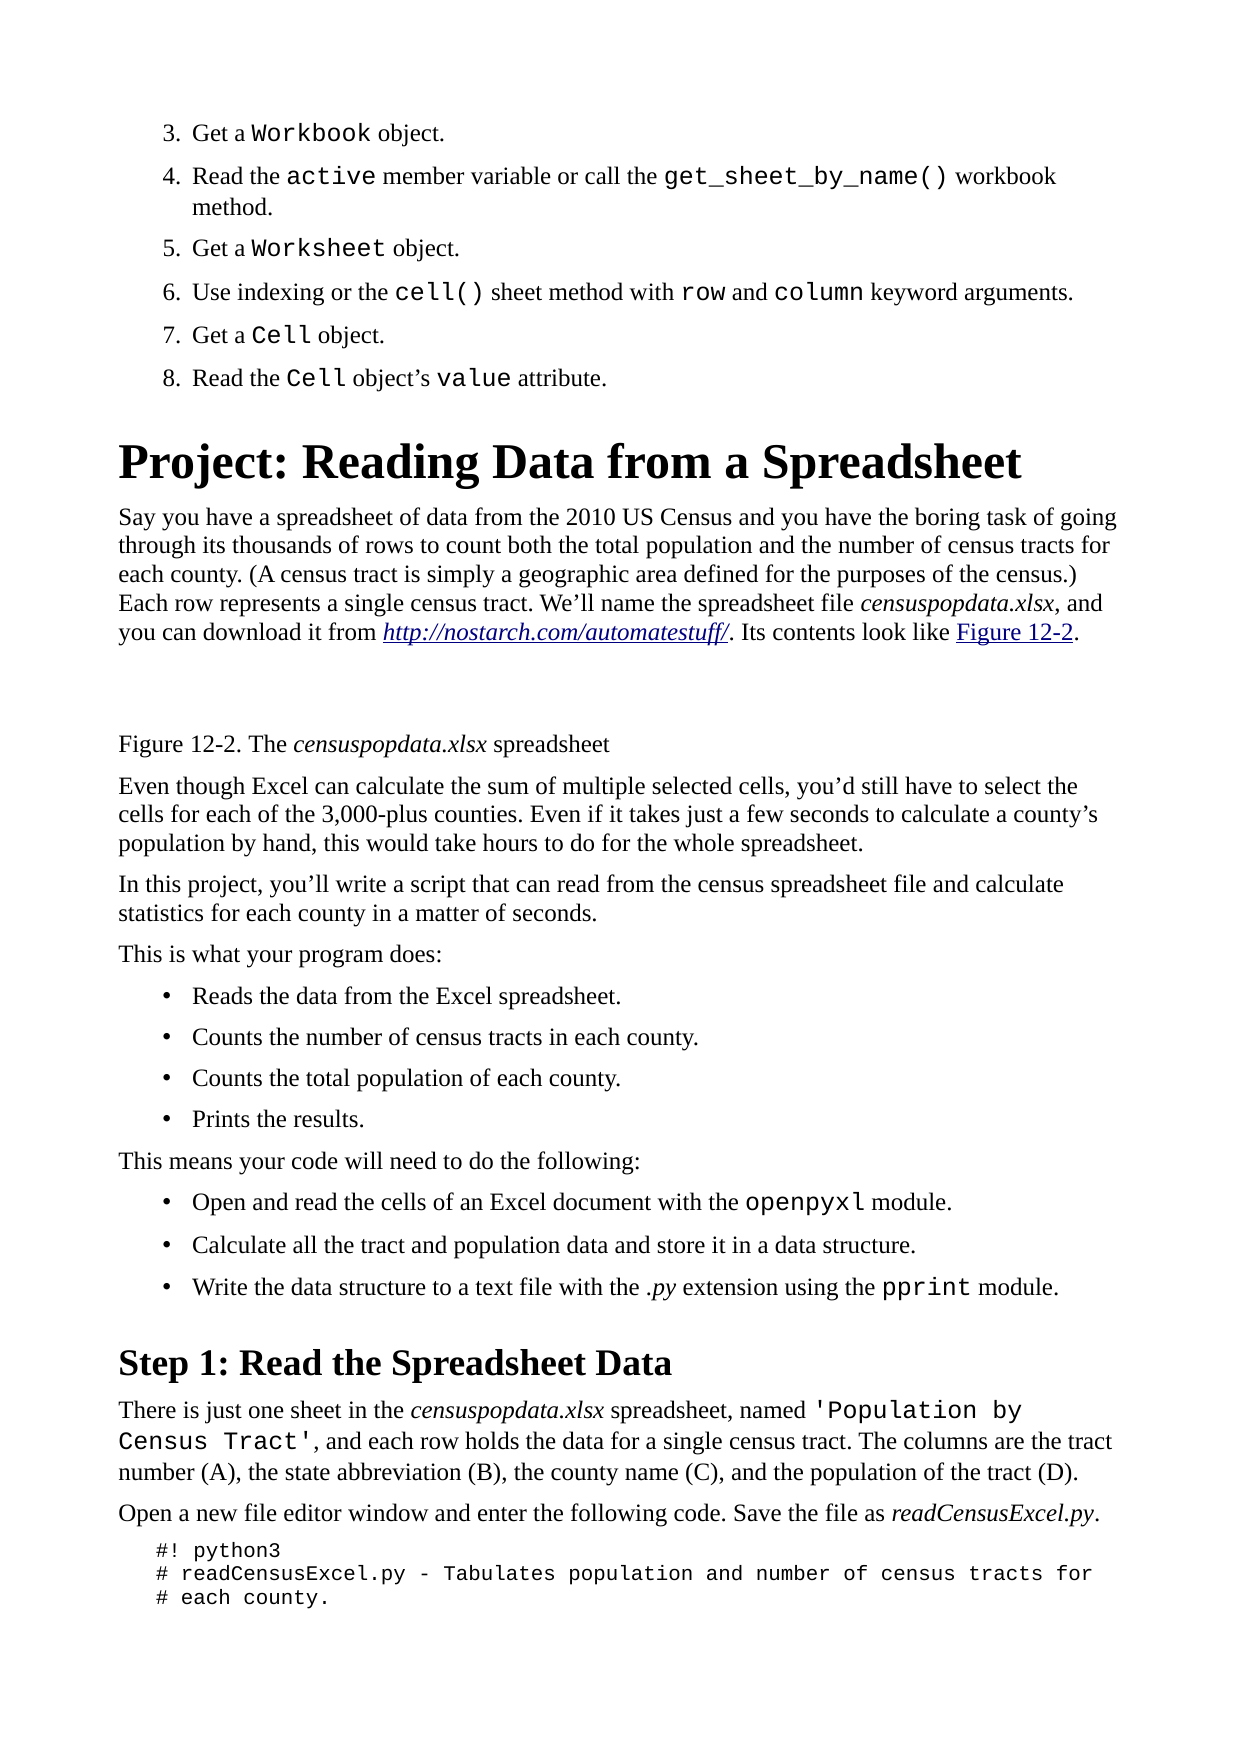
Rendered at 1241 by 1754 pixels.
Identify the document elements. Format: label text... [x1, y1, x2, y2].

list Open and read the cells of an Excel document with the openpyxl module. [162, 1187, 1122, 1218]
list Reads the data from the Excel spreadsheet. [162, 981, 1122, 1009]
list Write the data structure to a text file with the .py extension using the pprint module. [162, 1272, 1122, 1302]
list Use indexing or the cell() sheet method with row and column keyword arguments. [162, 277, 1122, 308]
subtitle Step 1: Read the Spreadsheet Data [118, 1340, 1122, 1383]
list Get a Cell object. [162, 320, 1122, 351]
list Get a Worksheet object. [162, 233, 1122, 264]
text Open a new file editor window and enter the following code. Save the file as readCensusExcel.py. [118, 1498, 1122, 1527]
list Calculate all the tract and population data and store it in a data structure. [162, 1230, 1122, 1259]
text Say you have a spreadsheet of data from the 2010 US Census and you have the boring task of going through its thousands of rows to count both the total population and the number of census tracts for each county. (A census tract is simply a geographic area defined for the purposes of the census.) Each row represents a single census tract. We’ll name the spreadsheet file censuspopdata.xlsx, and you can download it from http://nostarch.com/automatestuff/. Its contents look like Figure 12-2. [118, 502, 1122, 646]
text In this project, you’ll write a script that can read from the census spreadsheet file and calculate statistics for each county in a matter of seconds. [118, 869, 1122, 927]
list Read the active member variable or call the get_sheet_by_name() workbook method. [162, 161, 1122, 221]
list Get a Workbook object. [162, 118, 1122, 149]
text This is what your program does: [118, 939, 1122, 968]
list Counts the total population of each county. [162, 1063, 1122, 1092]
list Prints the results. [162, 1104, 1122, 1133]
text #! python3 [118, 1540, 1122, 1563]
list Counts the number of census tracts in each county. [162, 1022, 1122, 1051]
list Read the Cell object’s value attribute. [162, 363, 1122, 394]
text Figure 12-2. The censuspopdata.xlsx spreadsheet [118, 729, 1122, 758]
text # each county. [118, 1587, 1122, 1611]
subtitle Project: Reading Data from a Spreadsheet [118, 432, 1122, 489]
text # readCensusExcel.py - Tabulates population and number of census tracts for [118, 1563, 1122, 1587]
text There is just one sheet in the censuspopdata.xlsx spreadsheet, named 'Population by Census Tract', and each row holds the data for a single census tract. The columns are the tract number (A), the state abbreviation (B), the county name (C), and the population of the tract (D). [118, 1396, 1122, 1486]
text Even though Excel can calculate the sum of multiple selected cells, you’d still have to select the cells for each of the 3,000-plus counties. Even if it takes just a few seconds to calculate a county’s population by hand, this would take hours to do for the whole spreadsheet. [118, 771, 1122, 857]
text This means your code will need to do the following: [118, 1146, 1122, 1174]
